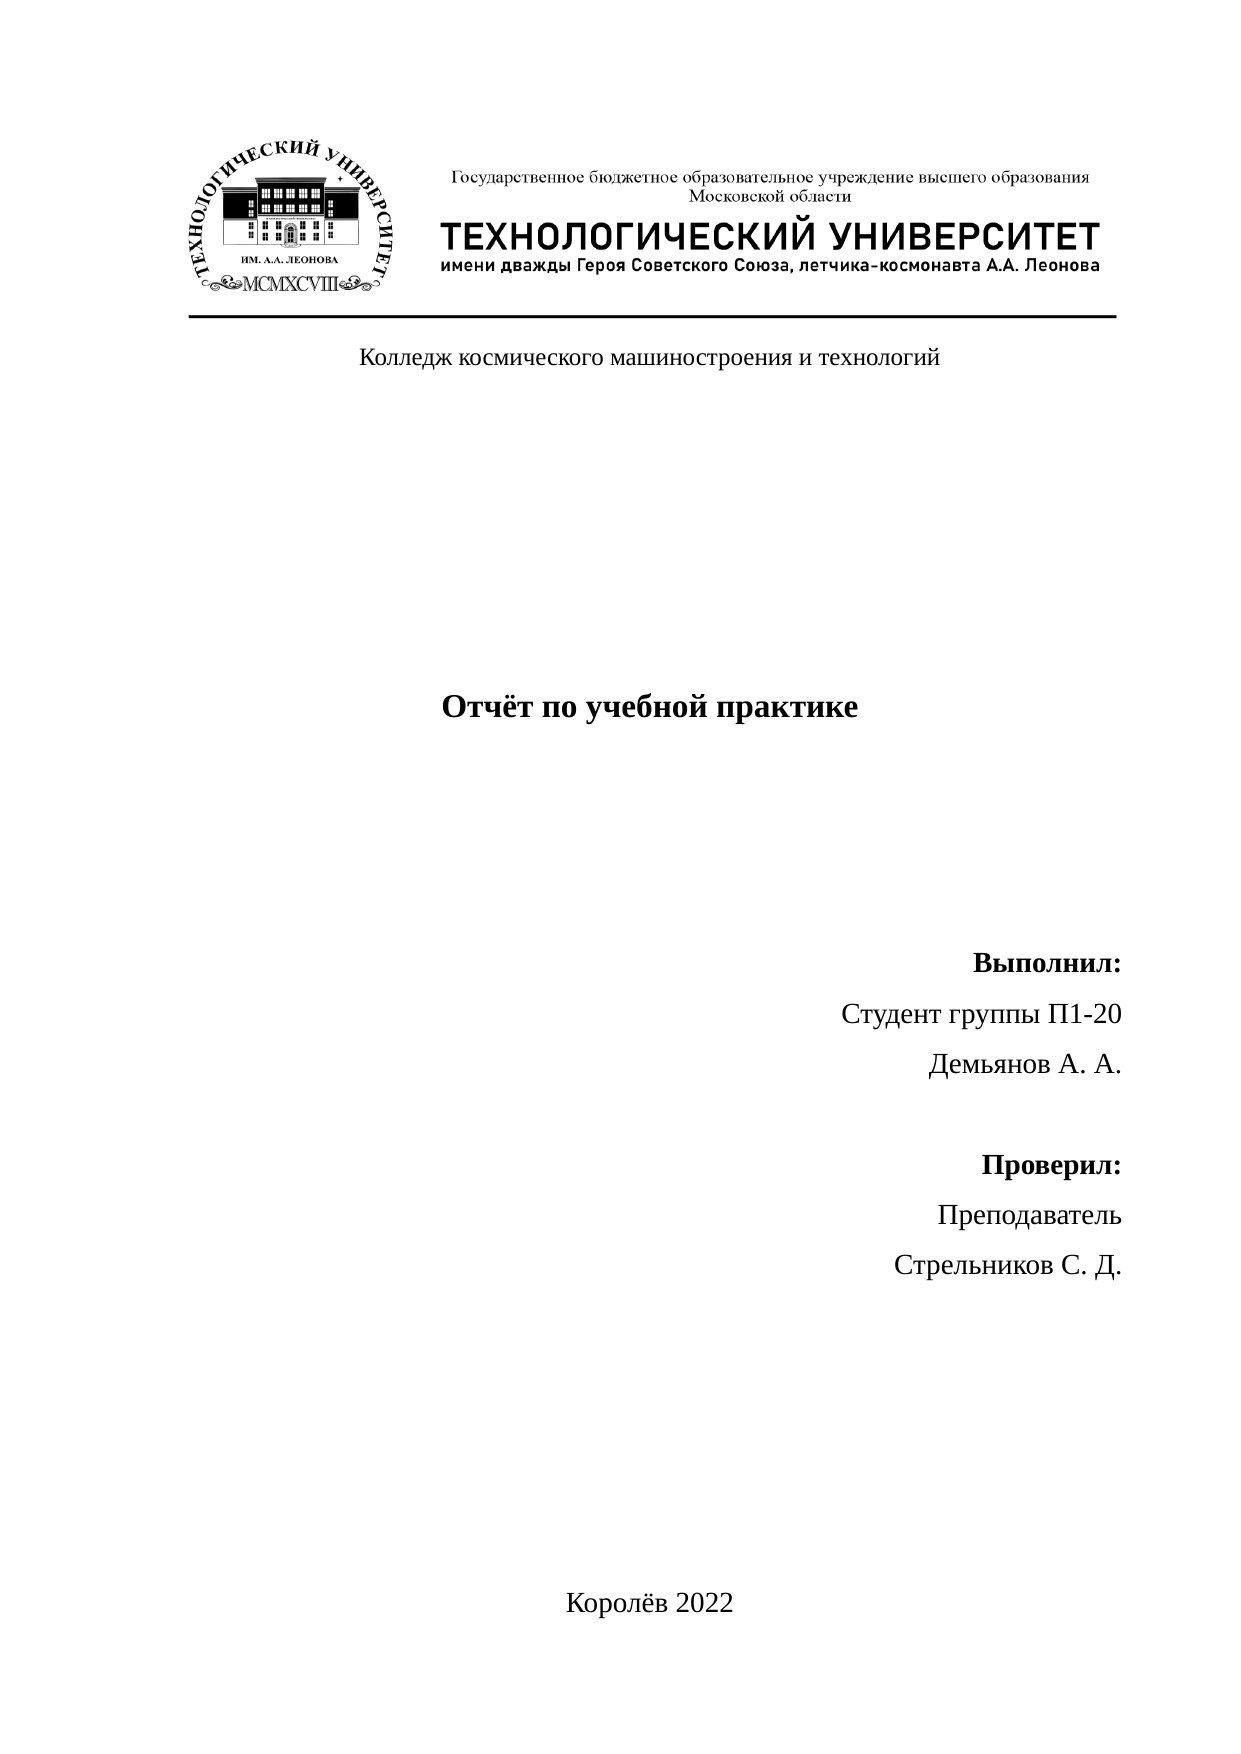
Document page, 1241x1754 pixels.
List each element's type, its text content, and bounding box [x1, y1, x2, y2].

text Отчёт по учебной практике [177, 687, 1122, 725]
text Проверил: Преподаватель Стрельников С. Д. [177, 1147, 1122, 1281]
text Колледж космического машиностроения и технологий [177, 342, 1122, 371]
text Выполнил: Студент группы П1-20 Демьянов А. А. [177, 946, 1122, 1080]
picture [177, 118, 1123, 326]
